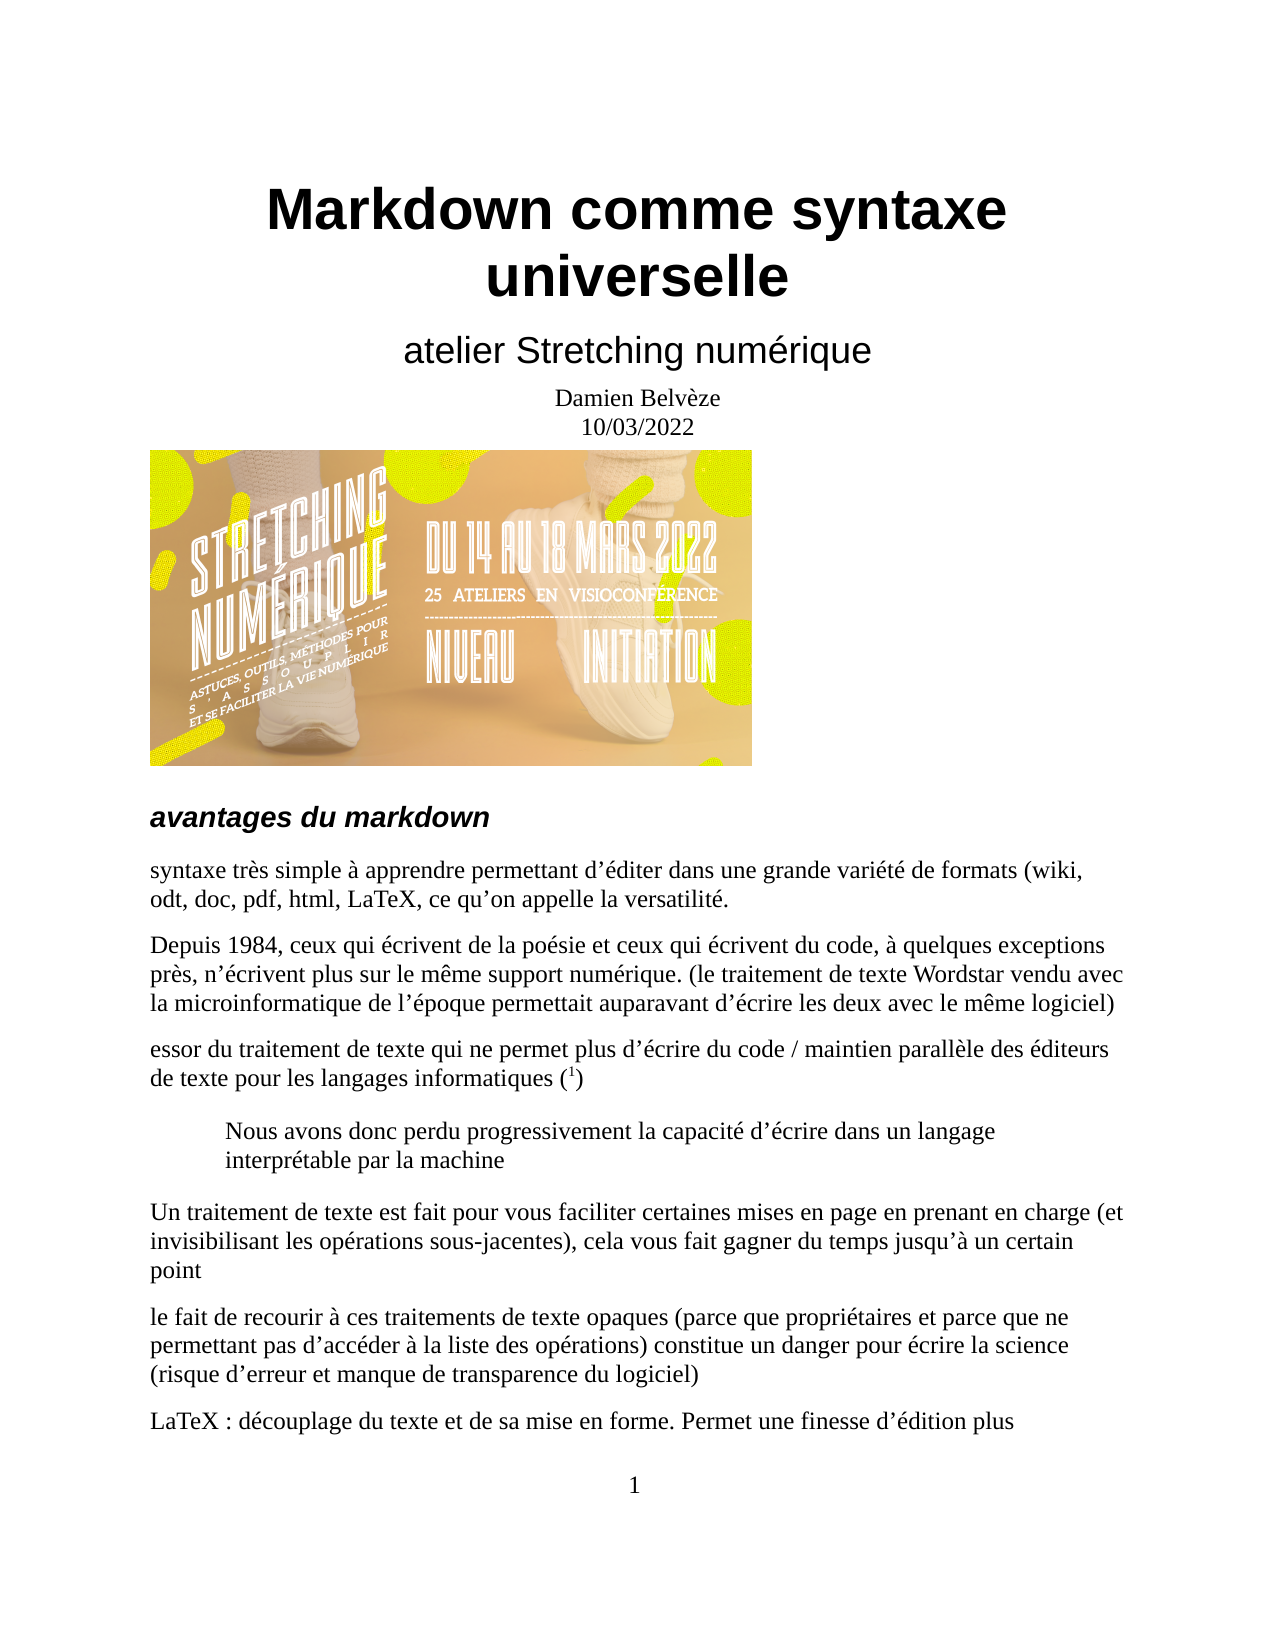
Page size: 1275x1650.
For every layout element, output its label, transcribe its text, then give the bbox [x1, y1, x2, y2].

text Un traitement de texte est fait pour vous faciliter certaines mises en page en prenant en charge (et invisibilisant les opérations sous-jacentes), cela vous fait gagner du temps jusqu’à un certain point [150, 1197, 1125, 1284]
text syntaxe très simple à apprendre permettant d’éditer dans une grande variété de formats (wiki, odt, doc, pdf, html, LaTeX, ce qu’on appelle la versatilité. [150, 855, 1125, 912]
text essor du traitement de texte qui ne permet plus d’écrire du code / maintien parallèle des éditeurs de texte pour les langages informatiques (1) [150, 1034, 1125, 1092]
subtitle avantages du markdown [150, 800, 1125, 833]
text le fait de recourir à ces traitements de texte opaques (parce que propriétaires et parce que ne permettant pas d’accéder à la liste des opérations) constitue un danger pour écrire la science (risque d’erreur et manque de transparence du logiciel) [150, 1302, 1125, 1388]
title Markdown comme syntaxe universelle [150, 175, 1125, 309]
picture [150, 450, 752, 766]
subtitle atelier Stretching numérique [150, 328, 1125, 371]
text Damien Belvèze [150, 383, 1125, 412]
text 10/03/2022 [150, 412, 1125, 441]
text LaTeX : découplage du texte et de sa mise en forme. Permet une finesse d’édition plus [150, 1406, 1125, 1434]
text Nous avons donc perdu progressivement la capacité d’écrire dans un langage interprétable par la machine [225, 1116, 1125, 1173]
text Depuis 1984, ceux qui écrivent de la poésie et ceux qui écrivent du code, à quelques exceptions près, n’écrivent plus sur le même support numérique. (le traitement de texte Wordstar vendu avec la microinformatique de l’époque permettait auparavant d’écrire les deux avec le même logiciel) [150, 930, 1125, 1017]
